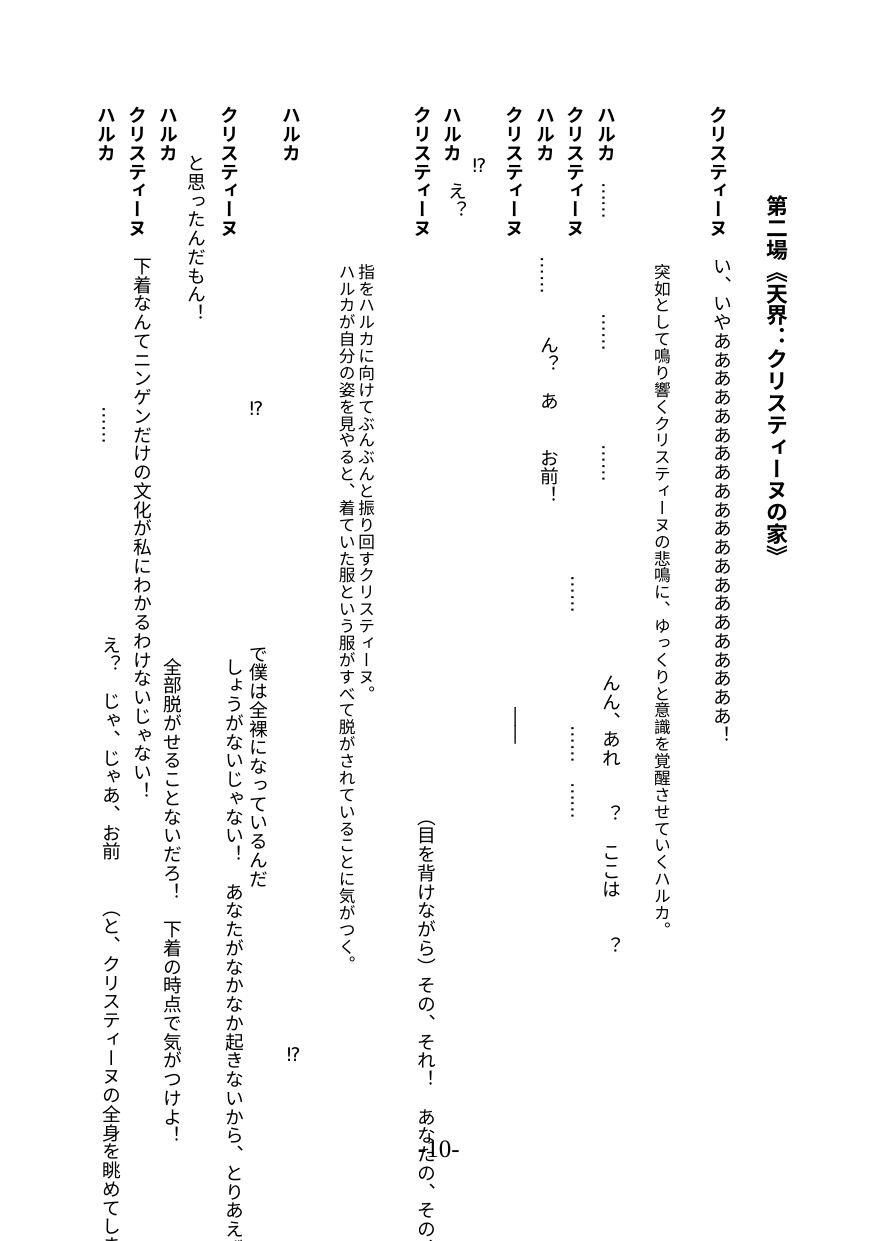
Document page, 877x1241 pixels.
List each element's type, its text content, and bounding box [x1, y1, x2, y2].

text クリスティーヌ しょうがないじゃない！ あなたがなかなか起きないから、とりあえず天使服だけでも着せてあげようと思ったんだもん！ [182, 106, 244, 1134]
text ハルカ う、うわあああああああああああああああああああああああああ！ な、な、な、なん、なん、なんで⁉ なんで僕は全裸になっているんだ⁉ [244, 106, 305, 1134]
text クリスティーヌ 「お前」って言わないで！ 私はクリスティーヌ！ ――そんなことより！ あなた、男の子だったの⁉ [467, 106, 528, 1134]
text クリスティーヌ 下着なんてニンゲンだけの文化が私にわかるわけないじゃない！ [121, 106, 152, 1134]
text ハルカが自分の姿を見やると、着ていた服という服がすべて脱がされていることに気がつく。 [336, 239, 355, 1134]
text 突如として鳴り響くクリスティーヌの悲鳴に、ゆっくりと意識を覚醒させていくハルカ。 [651, 239, 671, 1134]
title 第二場《天界：クリスティーヌの家》 [763, 195, 788, 1134]
text ハルカ え？ じゃ、じゃあ、お前……（と、クリスティーヌの全身を眺めてしまう） [90, 106, 121, 1134]
text ハルカ ……んん、あれ……？ ここは……？ [590, 106, 621, 1134]
text ハルカ 全部脱がせることないだろ！ 下着の時点で気がつけよ！ [152, 106, 182, 1134]
text クリスティーヌ （目を背けながら）その、それ！ あなたの、その、そ、そ、それそれそれ！ [406, 106, 436, 1134]
text クリスティーヌ あ、あ、あ、あな、あな、あなた！ ……お、お、お、……ち…… [559, 106, 590, 1134]
text ハルカ え？ [436, 106, 467, 1134]
text ハルカ ん？ あ……お前！ [528, 106, 559, 1134]
text クリスティーヌ い、いやあああああああああああああああああああああ！ [701, 106, 732, 1134]
text 指をハルカに向けてぶんぶんと振り回すクリスティーヌ。 [355, 239, 375, 1134]
